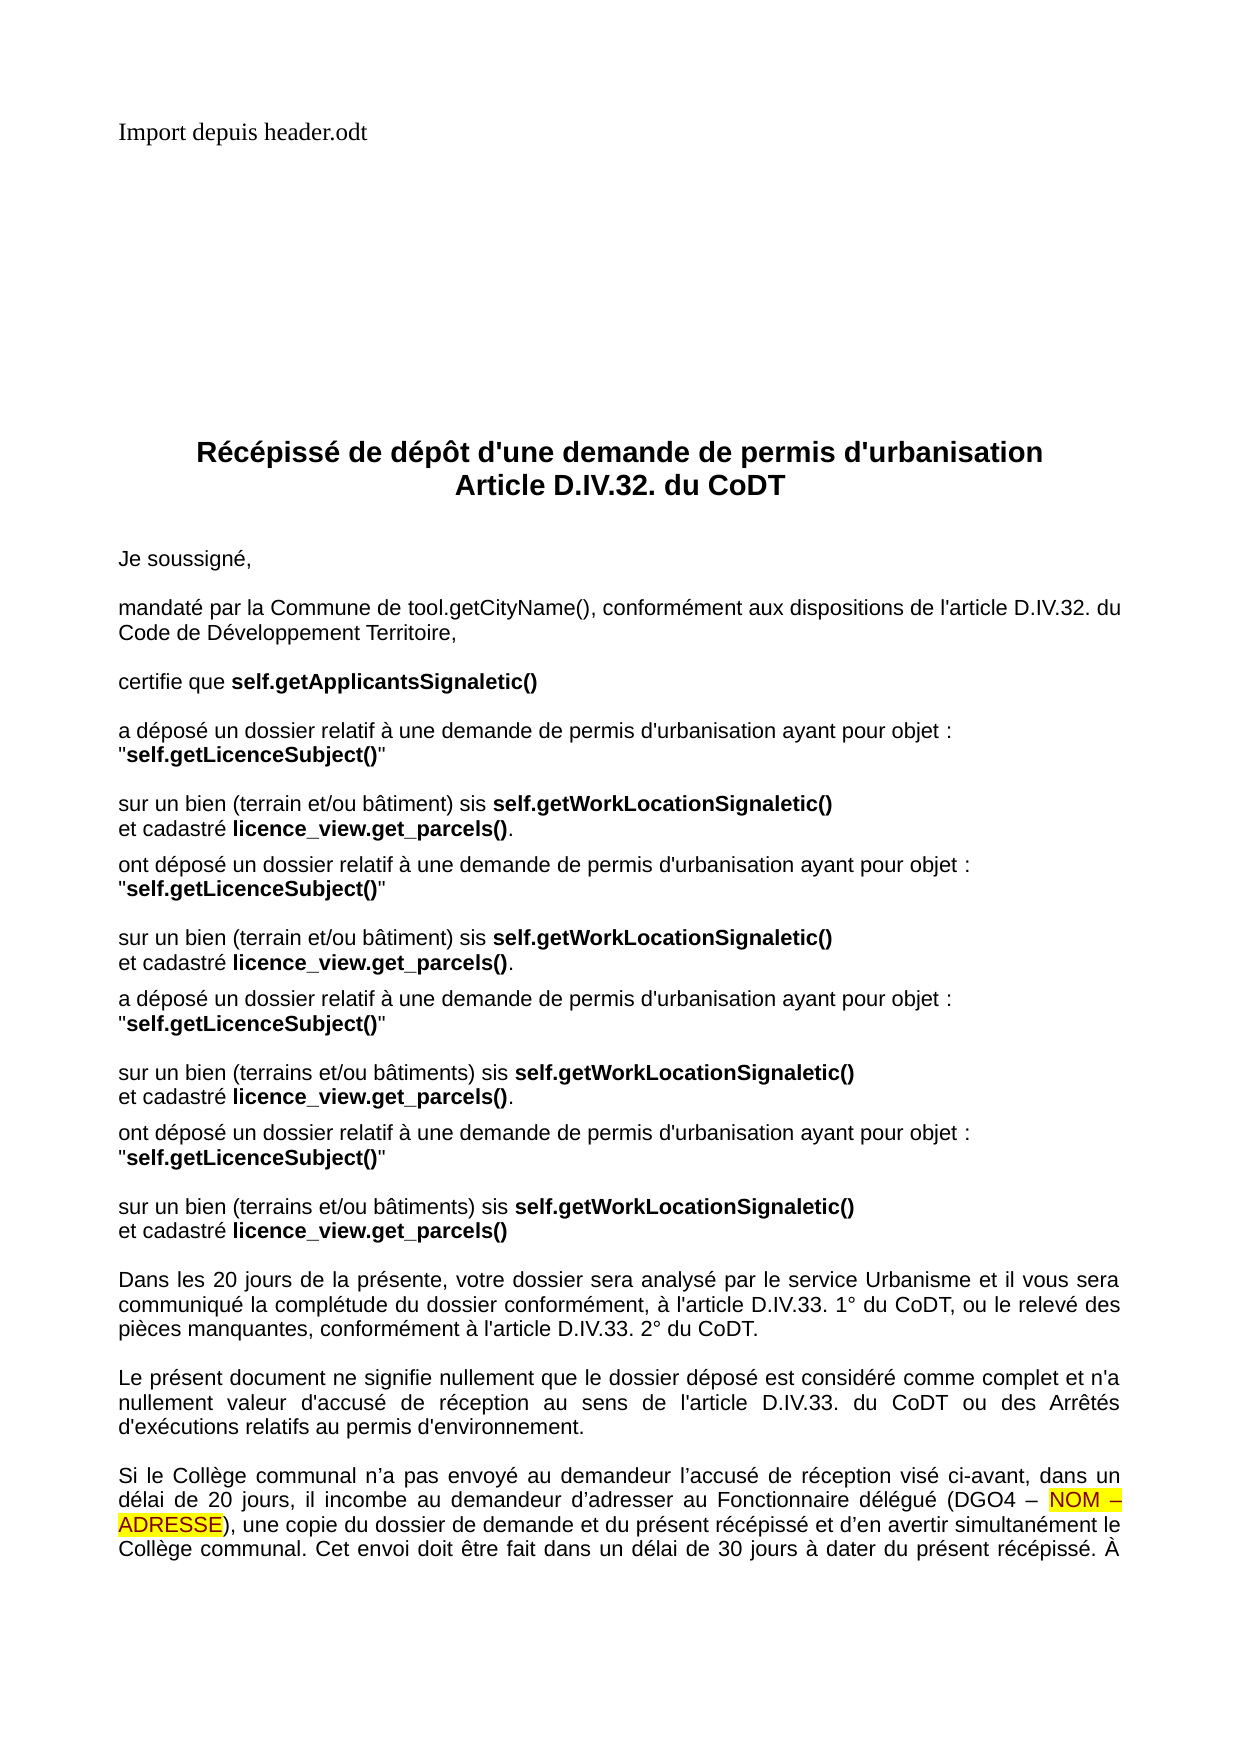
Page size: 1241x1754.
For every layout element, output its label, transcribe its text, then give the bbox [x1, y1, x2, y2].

title Article D.IV.32. du CoDT [118, 469, 1122, 502]
title Récépissé de dépôt d'une demande de permis d'urbanisation [118, 436, 1122, 469]
text a déposé un dossier relatif à une demande de permis d'urbanisation ayant pour objet : "self.getLicenceSubject()" sur un bien (terrains et/ou bâtiments) sis self.getWorkLocationSignaletic() et cadastré licence_view.get_parcels(). [118, 987, 1122, 1109]
text Import depuis header.odt [118, 118, 539, 146]
text Si le Collège communal n’a pas envoyé au demandeur l’accusé de réception visé ci-avant, dans un délai de 20 jours, il incombe au demandeur d’adresser au Fonctionnaire délégué (DGO4 – NOM – ADRESSE), une copie du dossier de demande et du présent récépissé et d’en avertir simultanément le Collège communal. Cet envoi doit être fait dans un délai de 30 jours à dater du présent récépissé. À [118, 1463, 1122, 1561]
text a déposé un dossier relatif à une demande de permis d'urbanisation ayant pour objet : "self.getLicenceSubject()" sur un bien (terrain et/ou bâtiment) sis self.getWorkLocationSignaletic() et cadastré licence_view.get_parcels(). [118, 718, 1122, 841]
text certifie que self.getApplicantsSignaletic() [118, 669, 1122, 694]
text ont déposé un dossier relatif à une demande de permis d'urbanisation ayant pour objet : "self.getLicenceSubject()" sur un bien (terrain et/ou bâtiment) sis self.getWorkLocationSignaletic() et cadastré licence_view.get_parcels(). [118, 852, 1122, 975]
text Dans les 20 jours de la présente, votre dossier sera analysé par le service Urbanisme et il vous sera communiqué la complétude du dossier conformément, à l'article D.IV.33. 1° du CoDT, ou le relevé des pièces manquantes, conformément à l'article D.IV.33. 2° du CoDT. [118, 1268, 1122, 1341]
text Je soussigné, [118, 547, 1122, 571]
text ont déposé un dossier relatif à une demande de permis d'urbanisation ayant pour objet : "self.getLicenceSubject()" sur un bien (terrains et/ou bâtiments) sis self.getWorkLocationSignaletic() et cadastré licence_view.get_parcels() [118, 1121, 1122, 1243]
text Le présent document ne signifie nullement que le dossier déposé est considéré comme complet et n'a nullement valeur d'accusé de réception au sens de l'article D.IV.33. du CoDT ou des Arrêtés d'exécutions relatifs au permis d'environnement. [118, 1366, 1122, 1439]
text mandaté par la Commune de tool.getCityName(), conformément aux dispositions de l'article D.IV.32. du Code de Développement Territoire, [118, 596, 1122, 645]
